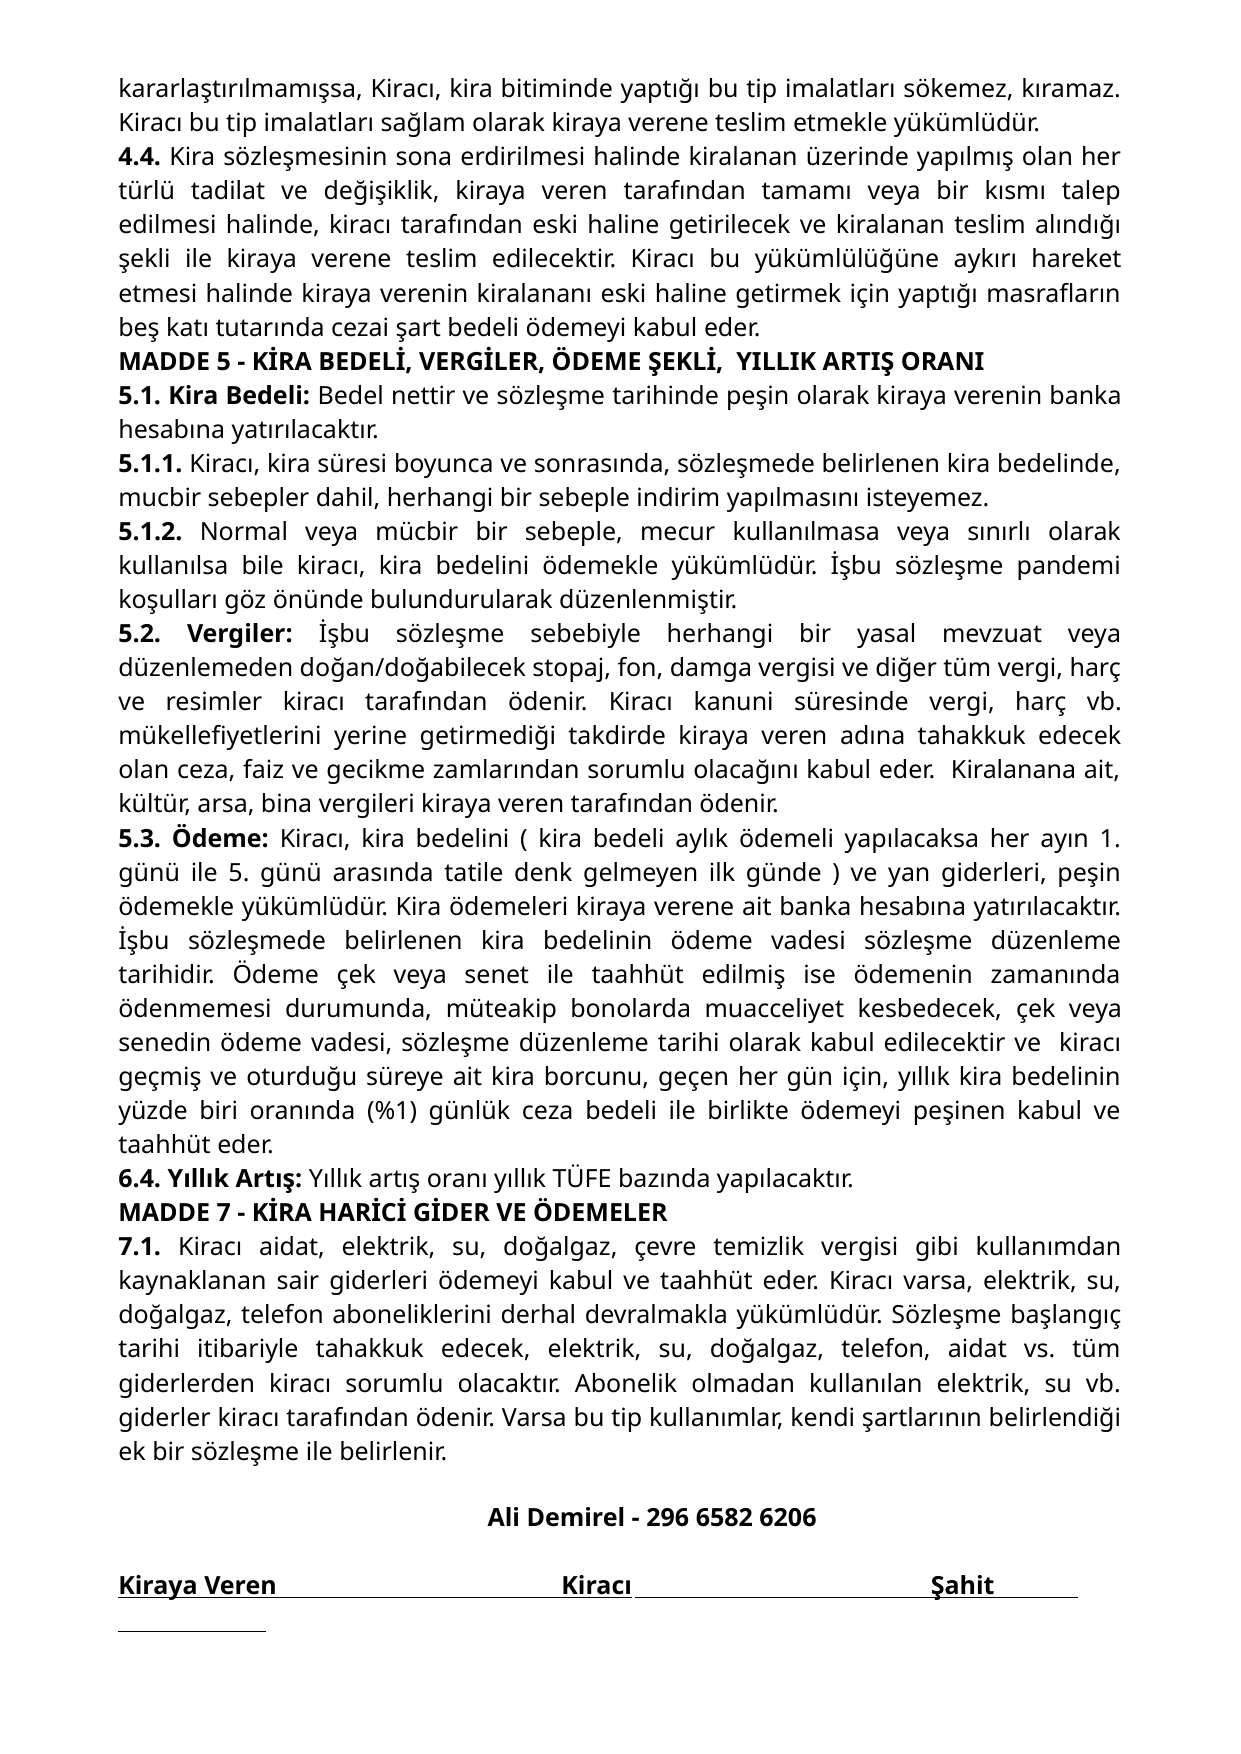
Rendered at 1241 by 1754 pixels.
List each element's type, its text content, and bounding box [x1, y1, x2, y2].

text 5.2. Vergiler: İşbu sözleşme sebebiyle herhangi bir yasal mevzuat veya düzenlemeden doğan/doğabilecek stopaj, fon, damga vergisi ve diğer tüm vergi, harç ve resimler kiracı tarafından ödenir. Kiracı kanuni süresinde vergi, harç vb. mükellefiyetlerini yerine getirmediği takdirde kiraya veren adına tahakkuk edecek olan ceza, faiz ve gecikme zamlarından sorumlu olacağını kabul eder. Kiralanana ait, kültür, arsa, bina vergileri kiraya veren tarafından ödenir. [118, 616, 1122, 820]
text 5.1.1. Kiracı, kira süresi boyunca ve sonrasında, sözleşmede belirlenen kira bedelinde, mucbir sebepler dahil, herhangi bir sebeple indirim yapılmasını isteyemez. [118, 446, 1122, 514]
text 5.1. Kira Bedeli: Bedel nettir ve sözleşme tarihinde peşin olarak kiraya verenin banka hesabına yatırılacaktır. [118, 377, 1122, 446]
text 7.1. Kiracı aidat, elektrik, su, doğalgaz, çevre temizlik vergisi gibi kullanımdan kaynaklanan sair giderleri ödemeyi kabul ve taahhüt eder. Kiracı varsa, elektrik, su, doğalgaz, telefon aboneliklerini derhal devralmakla yükümlüdür. Sözleşme başlangıç tarihi itibariyle tahakkuk edecek, elektrik, su, doğalgaz, telefon, aidat vs. tüm giderlerden kiracı sorumlu olacaktır. Abonelik olmadan kullanılan elektrik, su vb. giderler kiracı tarafından ödenir. Varsa bu tip kullanımlar, kendi şartlarının belirlendiği ek bir sözleşme ile belirlenir. [118, 1229, 1122, 1467]
text 6.4. Yıllık Artış: Yıllık artış oranı yıllık TÜFE bazında yapılacaktır. [118, 1161, 1122, 1195]
text 5.1.2. Normal veya mücbir bir sebeple, mecur kullanılmasa veya sınırlı olarak kullanılsa bile kiracı, kira bedelini ödemekle yükümlüdür. İşbu sözleşme pandemi koşulları göz önünde bulundurularak düzenlenmiştir. [118, 514, 1122, 616]
text 5.3. Ödeme: Kiracı, kira bedelini ( kira bedeli aylık ödemeli yapılacaksa her ayın 1. günü ile 5. günü arasında tatile denk gelmeyen ilk günde ) ve yan giderleri, peşin ödemekle yükümlüdür. Kira ödemeleri kiraya verene ait banka hesabına yatırılacaktır. İşbu sözleşmede belirlenen kira bedelinin ödeme vadesi sözleşme düzenleme tarihidir. Ödeme çek veya senet ile taahhüt edilmiş ise ödemenin zamanında ödenmemesi durumunda, müteakip bonolarda muacceliyet kesbedecek, çek veya senedin ödeme vadesi, sözleşme düzenleme tarihi olarak kabul edilecektir ve kiracı geçmiş ve oturduğu süreye ait kira borcunu, geçen her gün için, yıllık kira bedelinin yüzde biri oranında (%1) günlük ceza bedeli ile birlikte ödemeyi peşinen kabul ve taahhüt eder. [118, 820, 1122, 1161]
text MADDE 7 - KİRA HARİCİ GİDER VE ÖDEMELER [118, 1195, 1122, 1229]
text MADDE 5 - KİRA BEDELİ, VERGİLER, ÖDEME ŞEKLİ, YILLIK ARTIŞ ORANI [118, 343, 1122, 377]
text kararlaştırılmamışsa, Kiracı, kira bitiminde yaptığı bu tip imalatları sökemez, kıramaz. Kiracı bu tip imalatları sağlam olarak kiraya verene teslim etmekle yükümlüdür. [118, 71, 1122, 139]
text 4.4. Kira sözleşmesinin sona erdirilmesi halinde kiralanan üzerinde yapılmış olan her türlü tadilat ve değişiklik, kiraya veren tarafından tamamı veya bir kısmı talep edilmesi halinde, kiracı tarafından eski haline getirilecek ve kiralanan teslim alındığı şekli ile kiraya verene teslim edilecektir. Kiracı bu yükümlülüğüne aykırı hareket etmesi halinde kiraya verenin kiralananı eski haline getirmek için yaptığı masrafların beş katı tutarında cezai şart bedeli ödemeyi kabul eder. [118, 139, 1122, 343]
